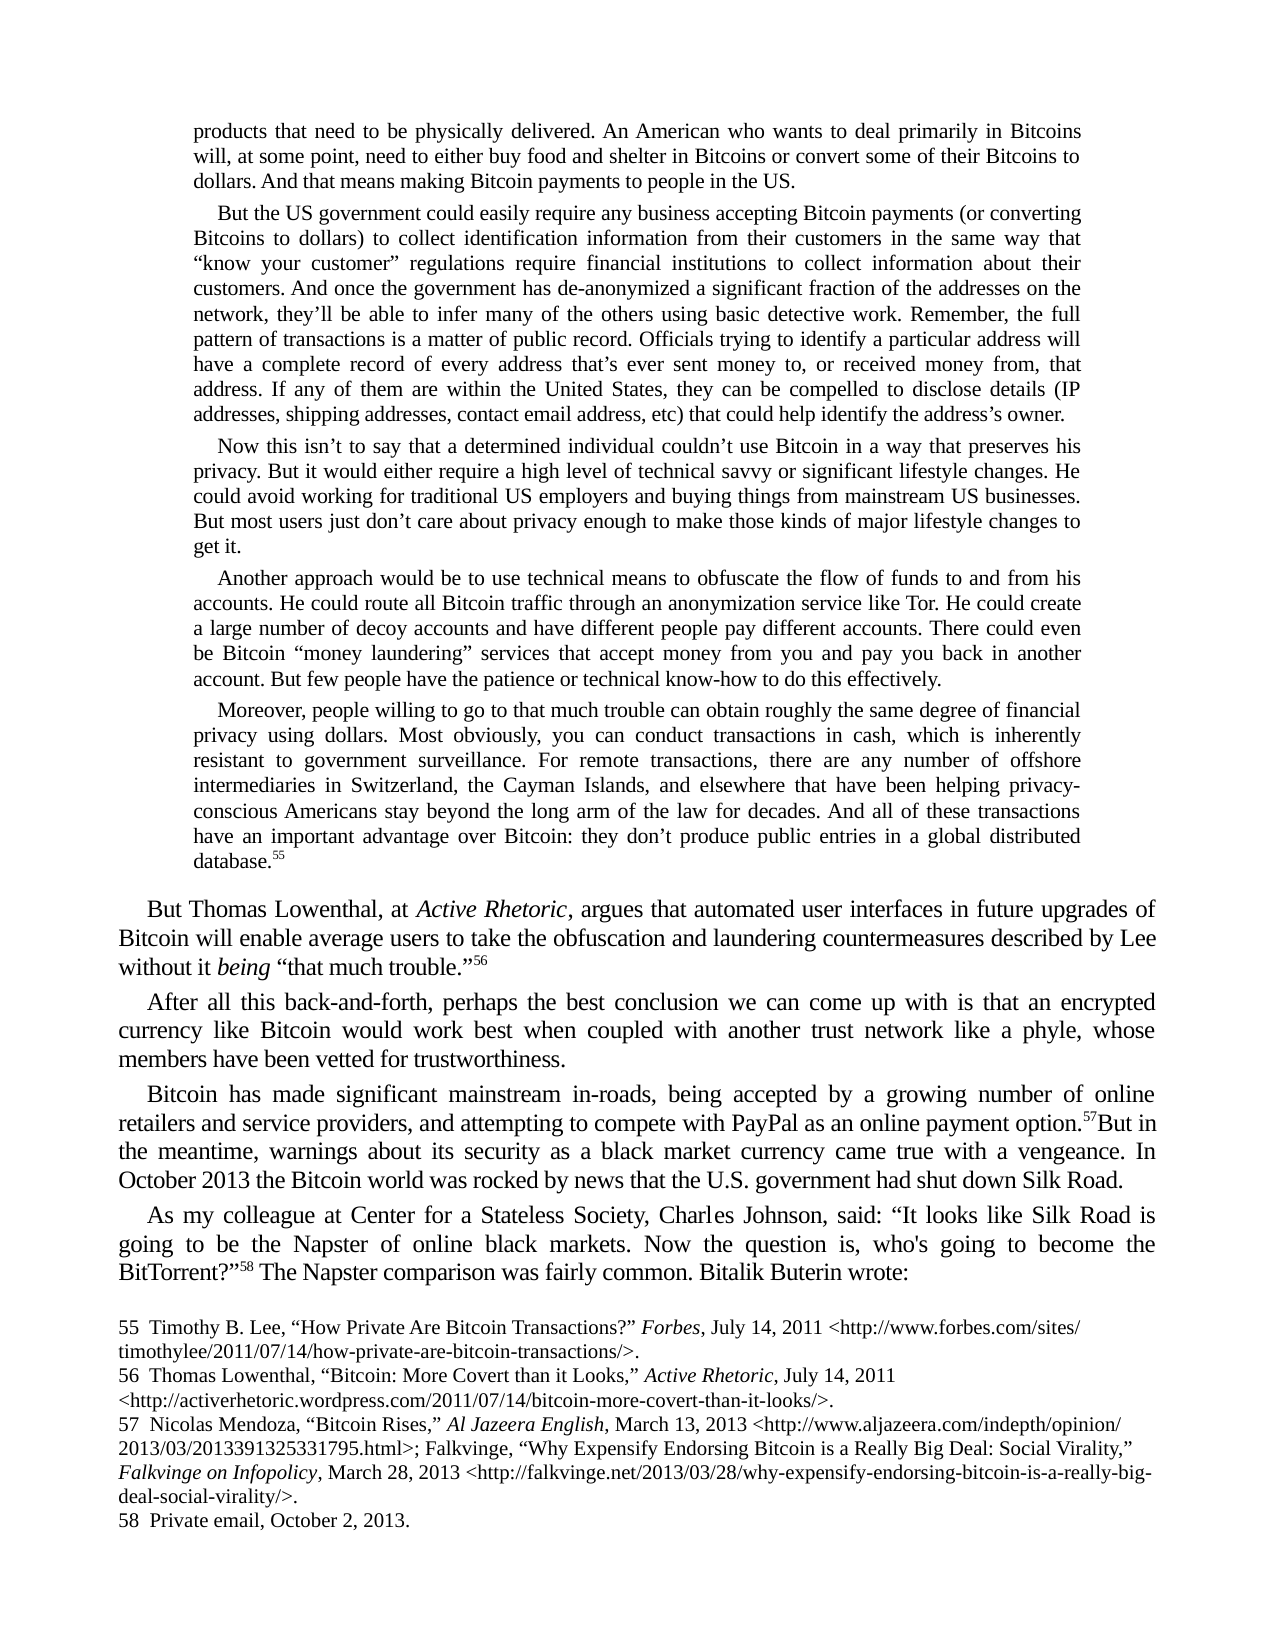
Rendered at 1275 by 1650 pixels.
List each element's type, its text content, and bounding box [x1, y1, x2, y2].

text Thomas Lowenthal, “Bitcoin: More Covert than it Looks,” Active Rhetoric, July 14, 2011 <http://activerhetoric.wordpress.com/2011/07/14/bitcoin-more-covert-than-it-looks/>. [118, 1363, 1157, 1412]
text As my colleague at Center for a Stateless Society, Charles Johnson, said: “It looks like Silk Road is going to be the Napster of online black markets. Now the question is, who's going to become the BitTorrent?” The Napster comparison was fairly common. Bitalik Buterin wrote: [118, 1200, 1157, 1286]
text Another approach would be to use technical means to obfuscate the flow of funds to and from his accounts. He could route all Bitcoin traffic through an anonymization service like Tor. He could create a large number of decoy accounts and have different people pay different accounts. There could even be Bitcoin “money laundering” services that accept money from you and pay you back in another account. But few people have the patience or technical know-how to do this effectively. [193, 565, 1082, 691]
text Now this isn’t to say that a determined individual couldn’t use Bitcoin in a way that preserves his privacy. But it would either require a high level of technical savvy or significant lifestyle changes. He could avoid working for traditional US employers and buying things from mainstream US businesses. But most users just don’t care about privacy enough to make those kinds of major lifestyle changes to get it. [193, 433, 1082, 559]
text Private email, October 2, 2013. [118, 1508, 1157, 1532]
text products that need to be physically delivered. An American who wants to deal primarily in Bitcoins will, at some point, need to either buy food and shelter in Bitcoins or convert some of their Bitcoins to dollars. And that means making Bitcoin payments to people in the US. [193, 118, 1082, 194]
text Moreover, people willing to go to that much trouble can obtain roughly the same degree of financial privacy using dollars. Most obviously, you can conduct transactions in cash, which is inherently resistant to government surveillance. For remote transactions, there are any number of offshore intermediaries in Switzerland, the Cayman Islands, and elsewhere that have been helping privacy-conscious Americans stay beyond the long arm of the law for decades. And all of these transactions have an important advantage over Bitcoin: they don’t produce public entries in a global distributed database. [193, 697, 1082, 873]
text Nicolas Mendoza, “Bitcoin Rises,” Al Jazeera English, March 13, 2013 <http://www.aljazeera.com/indepth/opinion/ 2013/03/2013391325331795.html>; Falkvinge, “Why Expensify Endorsing Bitcoin is a Really Big Deal: Social Virality,” Falkvinge on Infopolicy, March 28, 2013 <http://falkvinge.net/2013/03/28/why-expensify-endorsing-bitcoin-is-a-really-big-deal-social-virality/>. [118, 1412, 1157, 1508]
text After all this back-and-forth, perhaps the best conclusion we can come up with is that an encrypted currency like Bitcoin would work best when coupled with another trust network like a phyle, whose members have been vetted for trustworthiness. [118, 987, 1157, 1073]
text But the US government could easily require any business accepting Bitcoin payments (or converting Bitcoins to dollars) to collect identification information from their customers in the same way that “know your customer” regulations require financial institutions to collect information about their customers. And once the government has de-anonymized a significant fraction of the addresses on the network, they’ll be able to infer many of the others using basic detective work. Remember, the full pattern of transactions is a matter of public record. Officials trying to identify a particular address will have a complete record of every address that’s ever sent money to, or received money from, that address. If any of them are within the United States, they can be compelled to disclose details (IP addresses, shipping addresses, contact email address, etc) that could help identify the address’s owner. [193, 200, 1082, 427]
text But Thomas Lowenthal, at Active Rhetoric, argues that automated user interfaces in future upgrades of Bitcoin will enable average users to take the obfuscation and laundering countermeasures described by Lee without it being “that much trouble.” [118, 894, 1157, 981]
text Bitcoin has made significant mainstream in-roads, being accepted by a growing number of online retailers and service providers, and attempting to compete with PayPal as an online payment option.But in the meantime, warnings about its security as a black market currency came true with a vengeance. In October 2013 the Bitcoin world was rocked by news that the U.S. government had shut down Silk Road. [118, 1079, 1157, 1194]
text Timothy B. Lee, “How Private Are Bitcoin Transactions?” Forbes, July 14, 2011 <http://www.forbes.com/sites/ timothylee/2011/07/14/how-private-are-bitcoin-transactions/>. [118, 1315, 1157, 1363]
